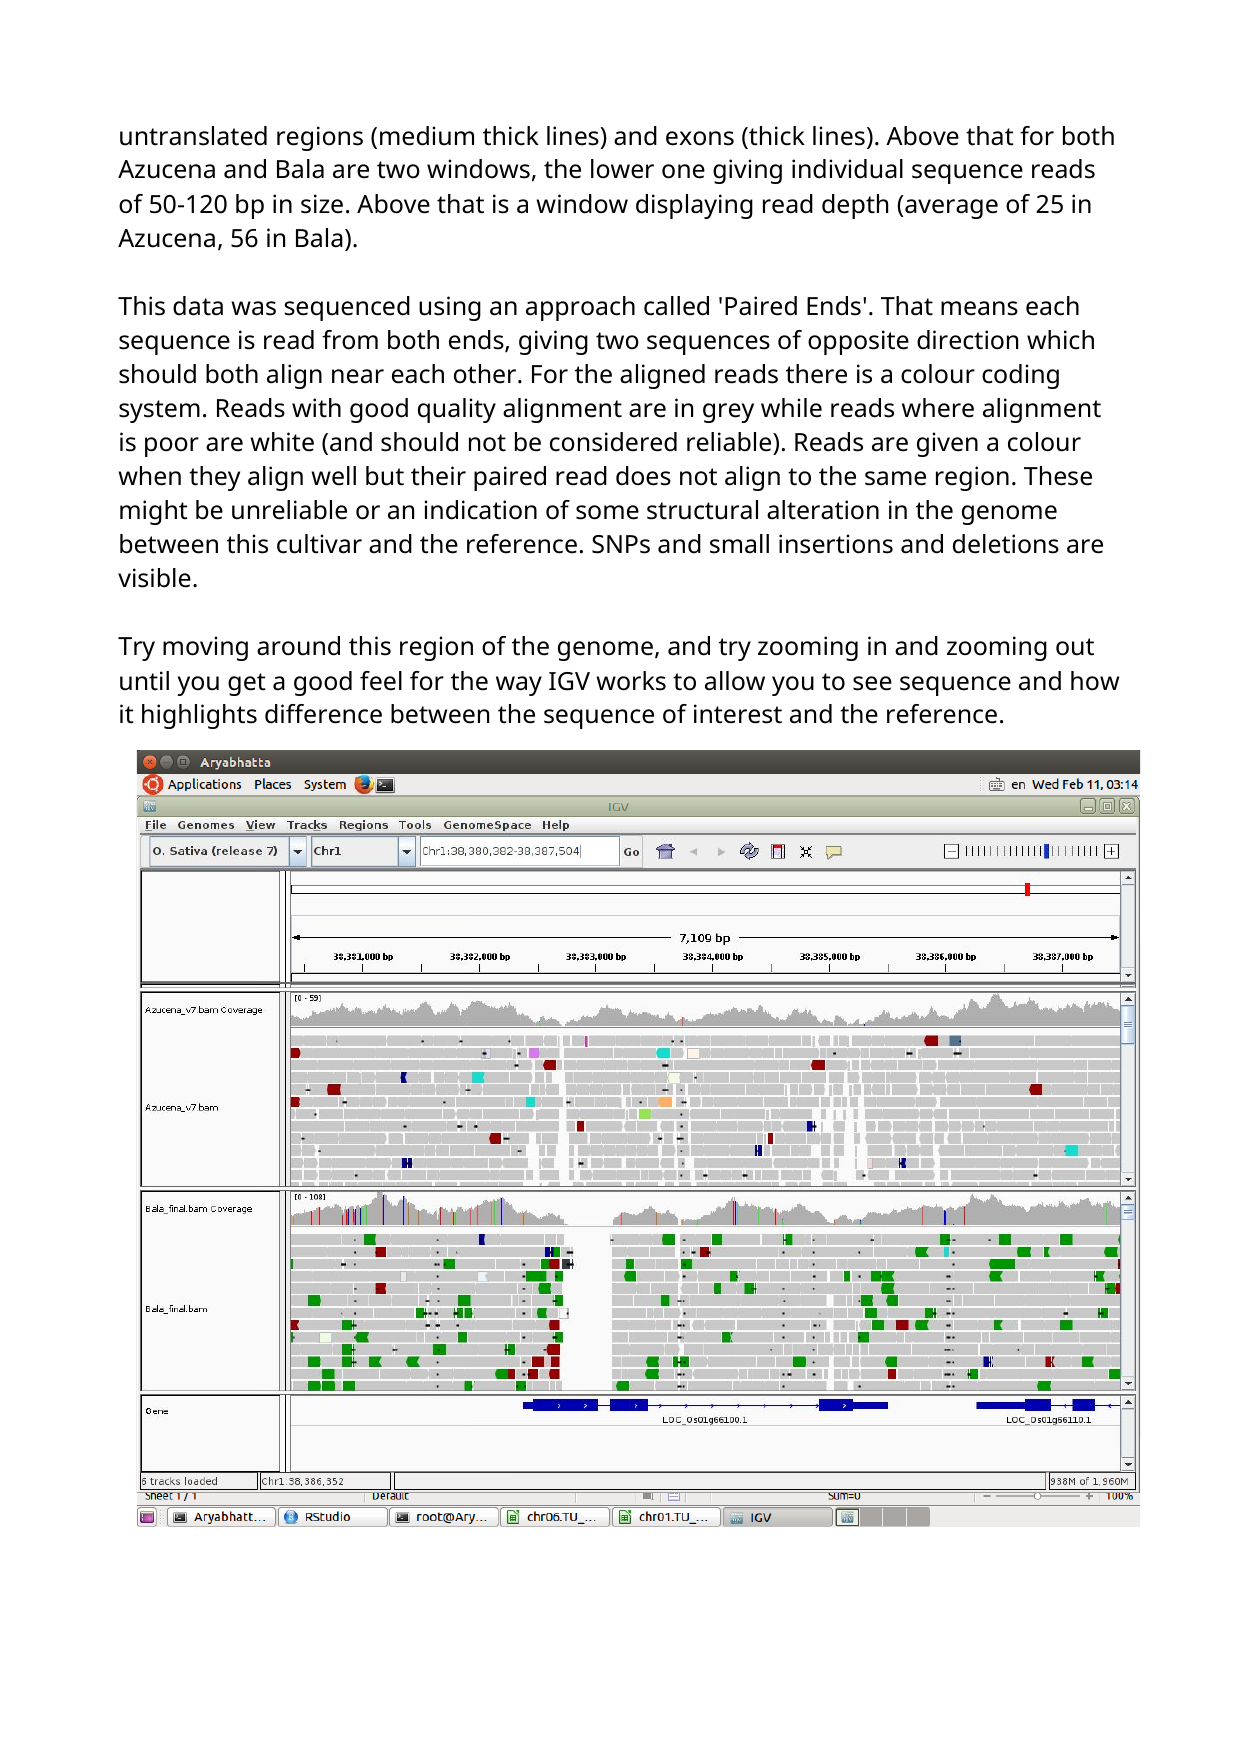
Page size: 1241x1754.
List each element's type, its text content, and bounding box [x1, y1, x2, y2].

text This data was sequenced using an approach called 'Paired Ends'. That means each sequence is read from both ends, giving two sequences of opposite direction which should both align near each other. For the aligned reads there is a colour coding system. Reads with good quality alignment are in grey while reads where alignment is poor are white (and should not be considered reliable). Reads are given a colour when they align well but their paired read does not align to the same region. These might be unreliable or an indication of some structural alteration in the genome between this cultivar and the reference. SNPs and small insertions and deletions are visible. [118, 288, 1122, 595]
picture [136, 750, 1141, 1527]
text Try moving around this region of the genome, and try zooming in and zooming out until you get a good feel for the way IGV works to allow you to see sequence and how it highlights difference between the sequence of interest and the reference. [118, 629, 1122, 731]
text untranslated regions (medium thick lines) and exons (thick lines). Above that for both Azucena and Bala are two windows, the lower one giving individual sequence reads of 50-120 bp in size. Above that is a window displaying read depth (average of 25 in Azucena, 56 in Bala). [118, 118, 1122, 254]
